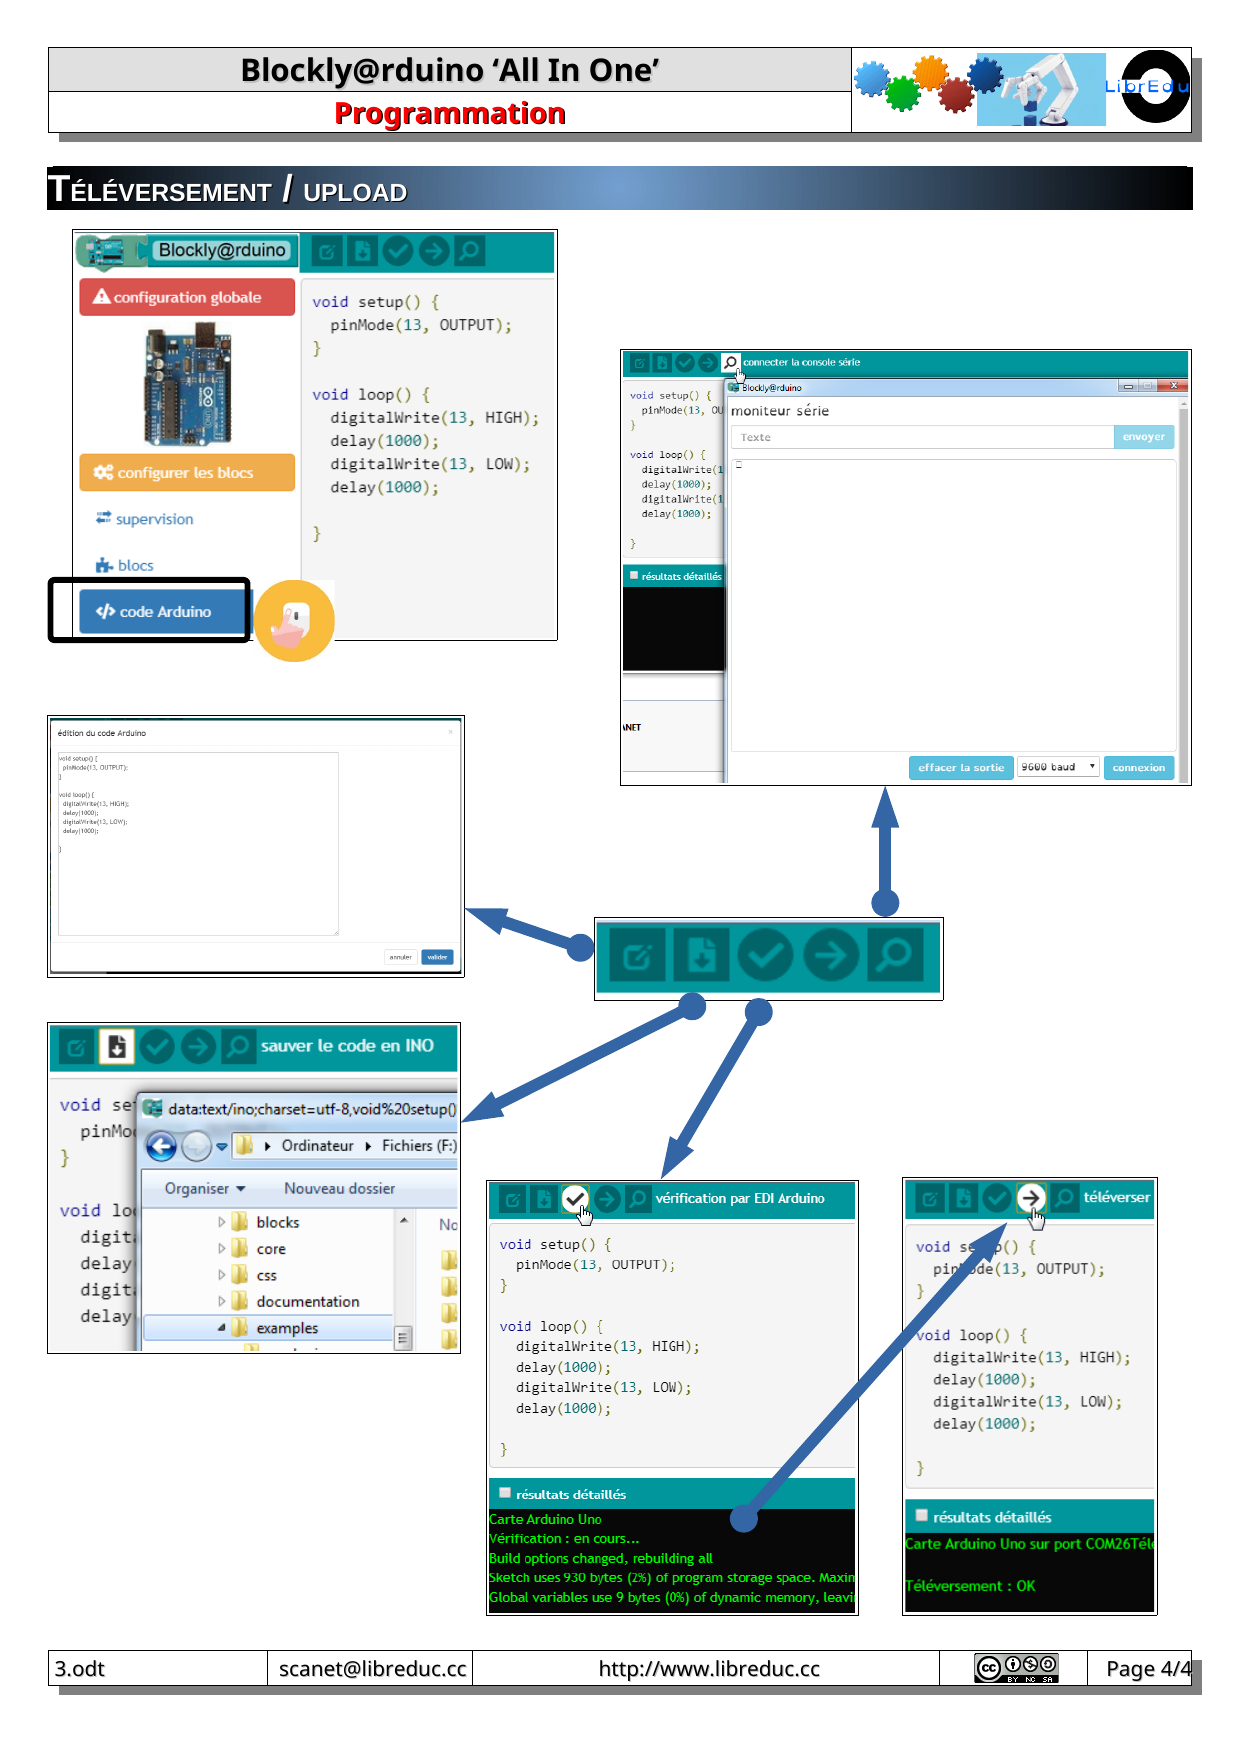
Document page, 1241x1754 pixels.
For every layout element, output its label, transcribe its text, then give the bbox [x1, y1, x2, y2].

picture [623, 351, 1189, 783]
picture [50, 718, 462, 974]
picture [74, 232, 555, 662]
subtitle Téléversement / upload [47, 167, 1193, 210]
picture [905, 1179, 1155, 1612]
picture [49, 1025, 458, 1351]
picture [489, 1182, 855, 1613]
picture [974, 1653, 1059, 1683]
picture [977, 50, 1190, 126]
picture [596, 920, 940, 997]
picture [74, 583, 244, 637]
